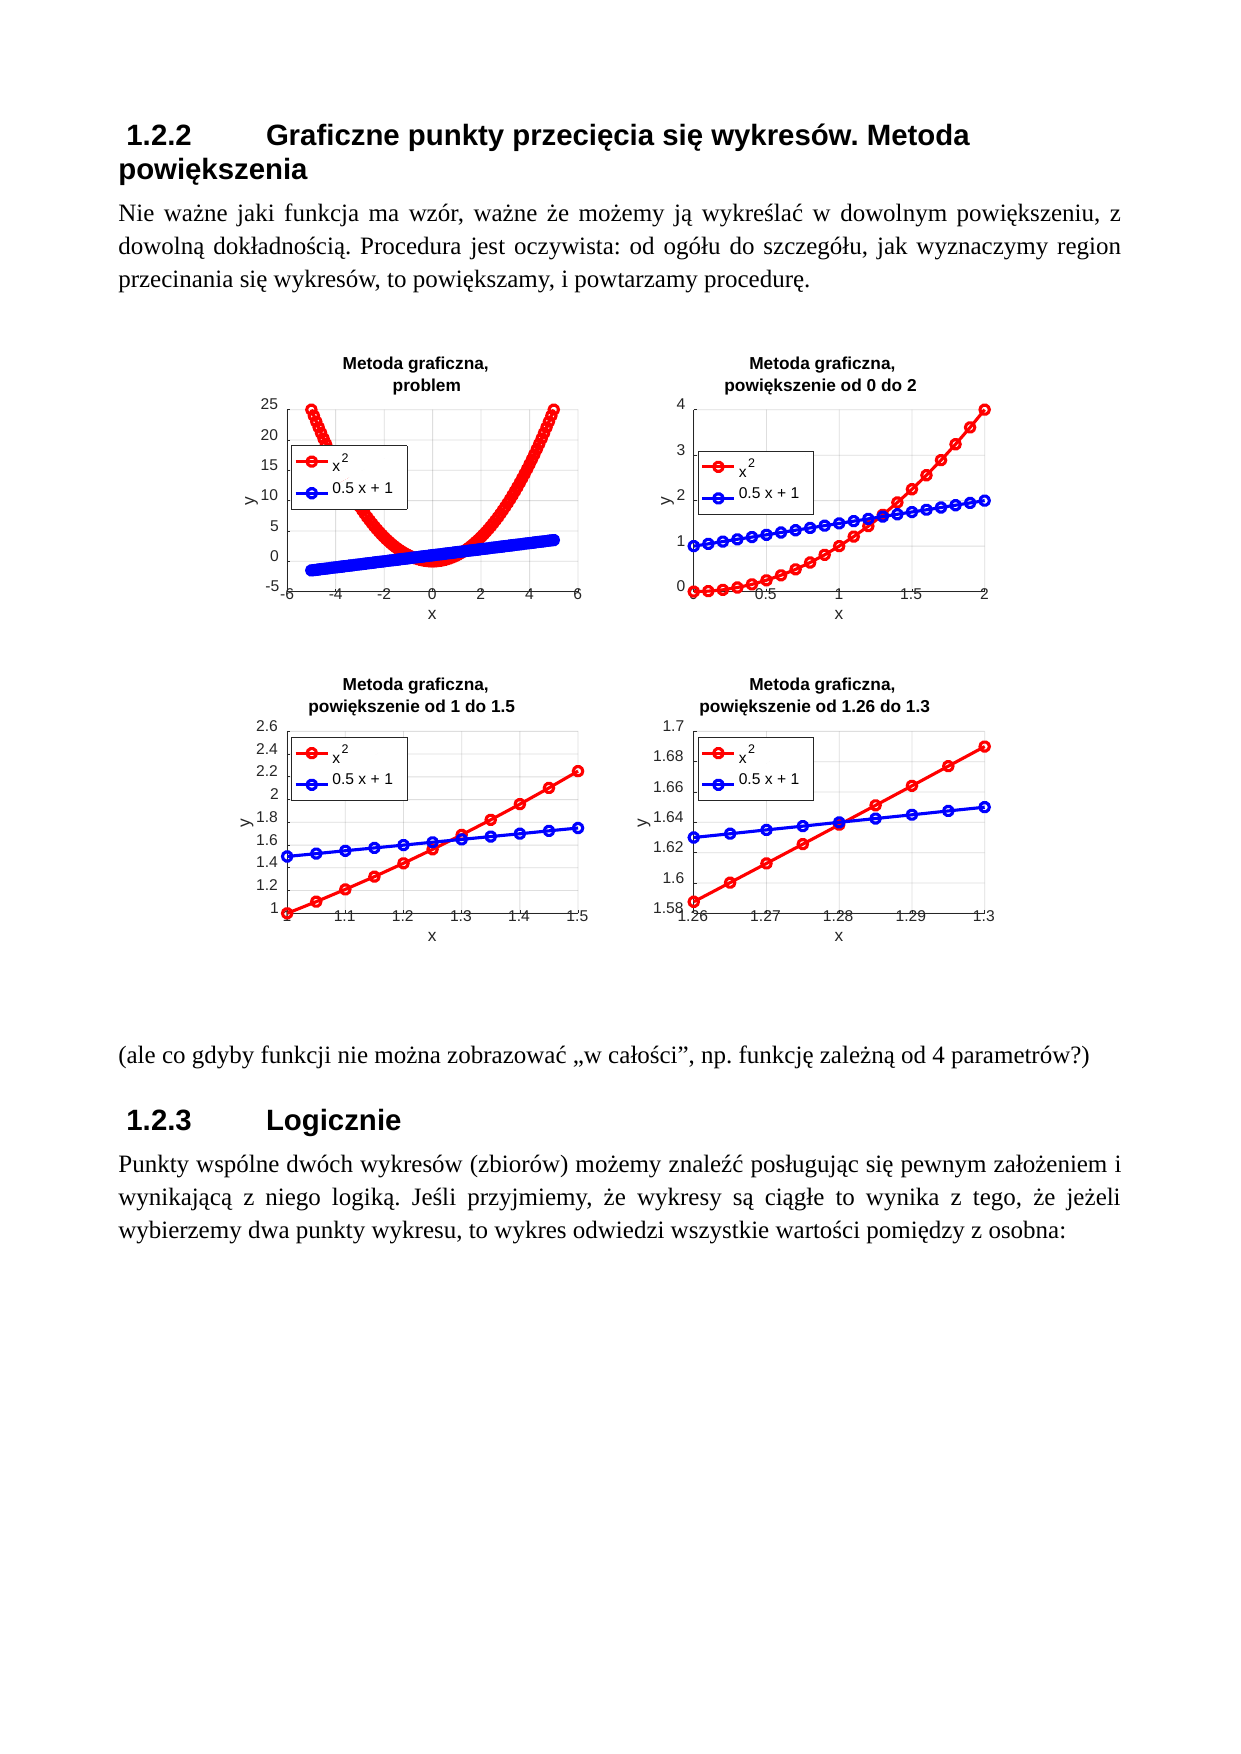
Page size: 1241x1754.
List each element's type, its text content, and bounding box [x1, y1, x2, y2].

text Punkty wspólne dwóch wykresów (zbiorów) możemy znaleźć posługując się pewnym założeniem i wynikającą z niego logiką. Jeśli przyjmiemy, że wykresy są ciągłe to wynika z tego, że jeżeli wybierzemy dwa punkty wykresu, to wykres odwiedzi wszystkie wartości pomiędzy z osobna: [118, 1149, 1122, 1243]
subtitle Logicznie [118, 1102, 1122, 1136]
text (ale co gdyby funkcji nie można zobrazować „w całości”, np. funkcję zależną od 4 parametrów?) [118, 1040, 1122, 1069]
subtitle Graficzne punkty przecięcia się wykresów. Metoda powiększenia [118, 118, 1122, 186]
text Nie ważne jaki funkcja ma wzór, ważne że możemy ją wykreślać w dowolnym powiększeniu, z dowolną dokładnością. Procedura jest oczywista: od ogółu do szczegółu, jak wyznaczymy region przecinania się wykresów, to powiększamy, i powtarzamy procedurę. [118, 198, 1122, 293]
